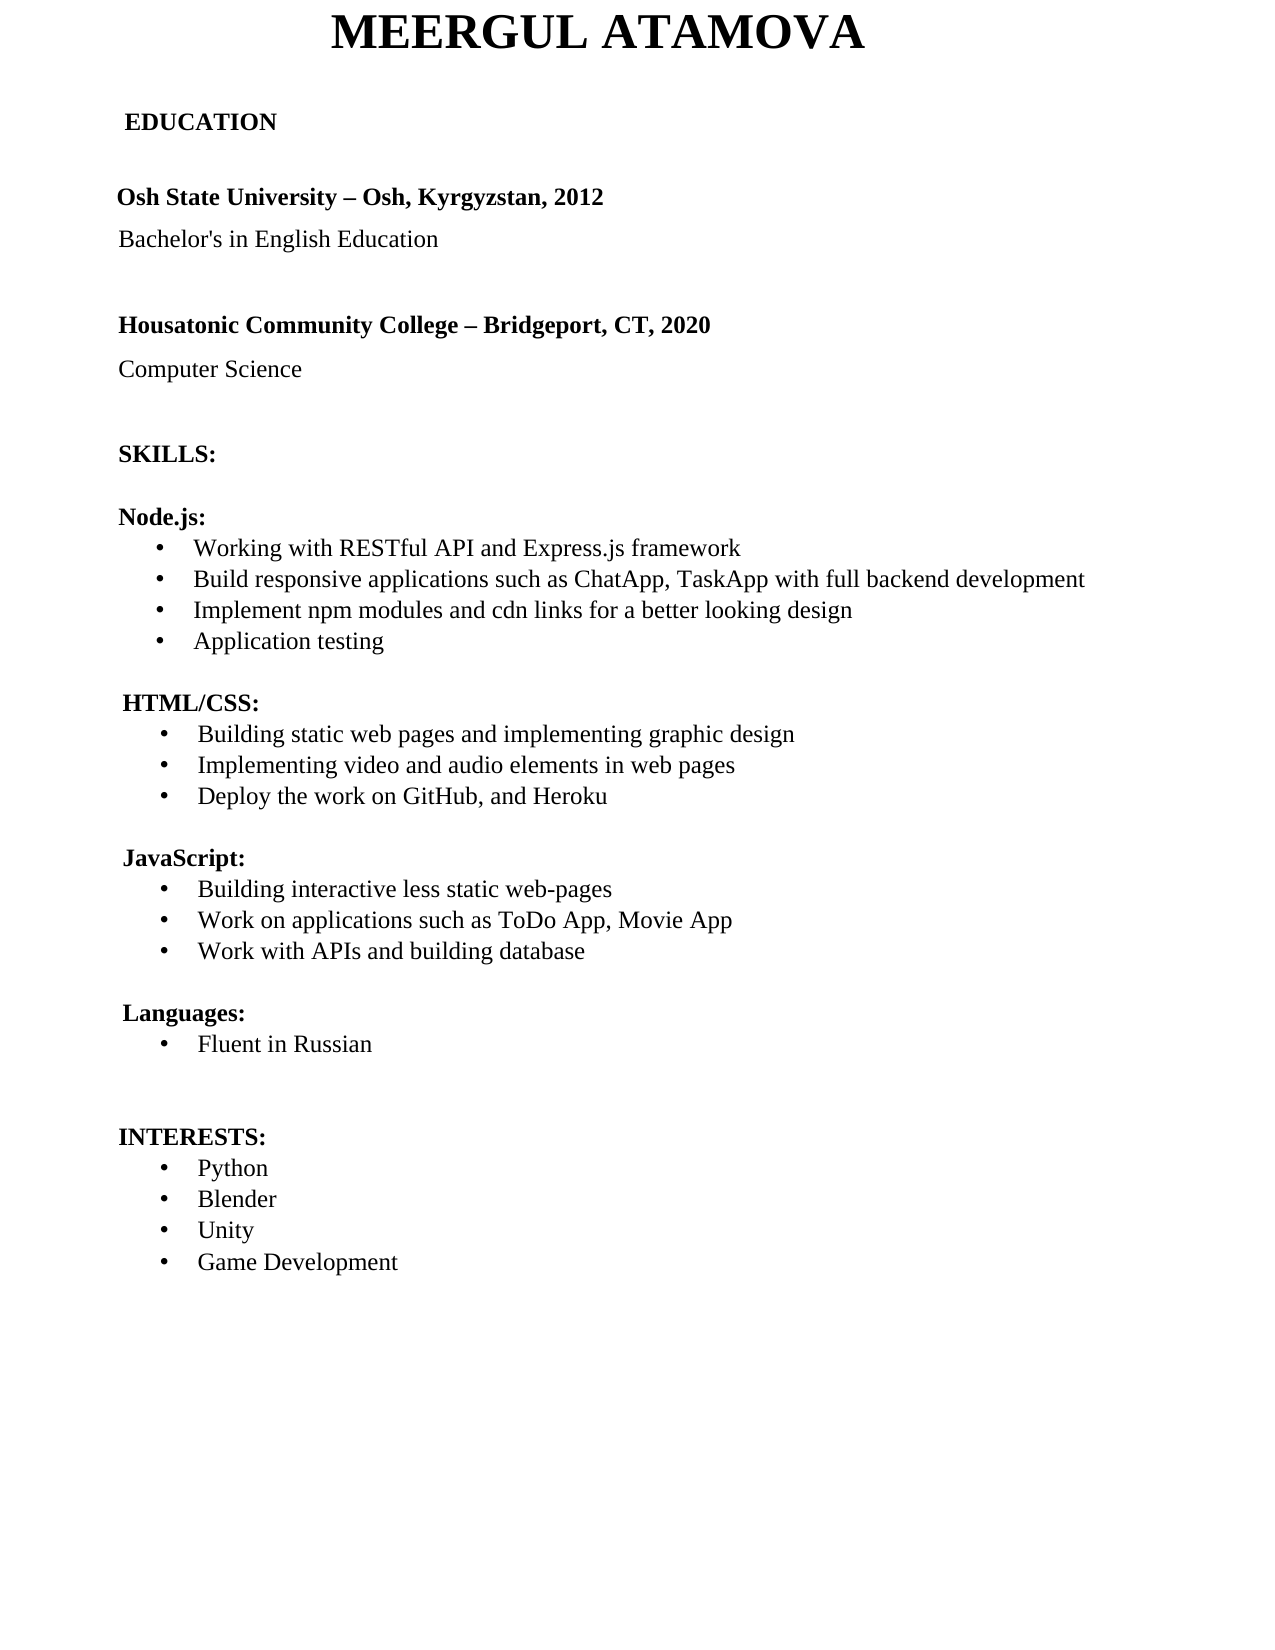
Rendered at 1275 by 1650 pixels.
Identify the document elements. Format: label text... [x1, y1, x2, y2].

list Python [160, 1153, 1152, 1182]
text EDUCATION [118, 107, 1152, 135]
text HTML/CSS: [122, 688, 1152, 717]
list Game Development [160, 1247, 1152, 1275]
list Deploy the work on GitHub, and Heroku [160, 781, 1152, 810]
text SKILLS: [118, 439, 1152, 468]
text Osh State University – Osh, Kyrgyzstan, 2012 [116, 182, 747, 210]
list Implement npm modules and cdn links for a better looking design [156, 595, 1152, 623]
list Work on applications such as ToDo App, Movie App [160, 905, 1152, 934]
list Building interactive less static web-pages [160, 874, 1152, 903]
text Node.js: [118, 502, 1152, 530]
list Unity [160, 1216, 1152, 1244]
text MEERGUL ATAMOVA [118, 2, 1152, 59]
list Working with RESTful API and Express.js framework [156, 533, 1152, 561]
text Languages: [122, 998, 1152, 1027]
list Fluent in Russian [160, 1029, 1152, 1058]
text Bachelor's in English Education [118, 224, 1152, 253]
list Build responsive applications such as ChatApp, TaskApp with full backend development [156, 564, 1152, 592]
text Housatonic Community College – Bridgeport, CT, 2020 [118, 311, 1152, 339]
list Building static web pages and implementing graphic design [160, 719, 1152, 748]
list Application testing [156, 626, 1152, 654]
list Work with APIs and building database [160, 936, 1152, 965]
text Computer Science [118, 354, 1152, 382]
list INTERESTS: [118, 1122, 1152, 1151]
list Blender [160, 1184, 1152, 1213]
list Implementing video and audio elements in web pages [160, 750, 1152, 779]
text JavaScript: [122, 843, 1152, 872]
